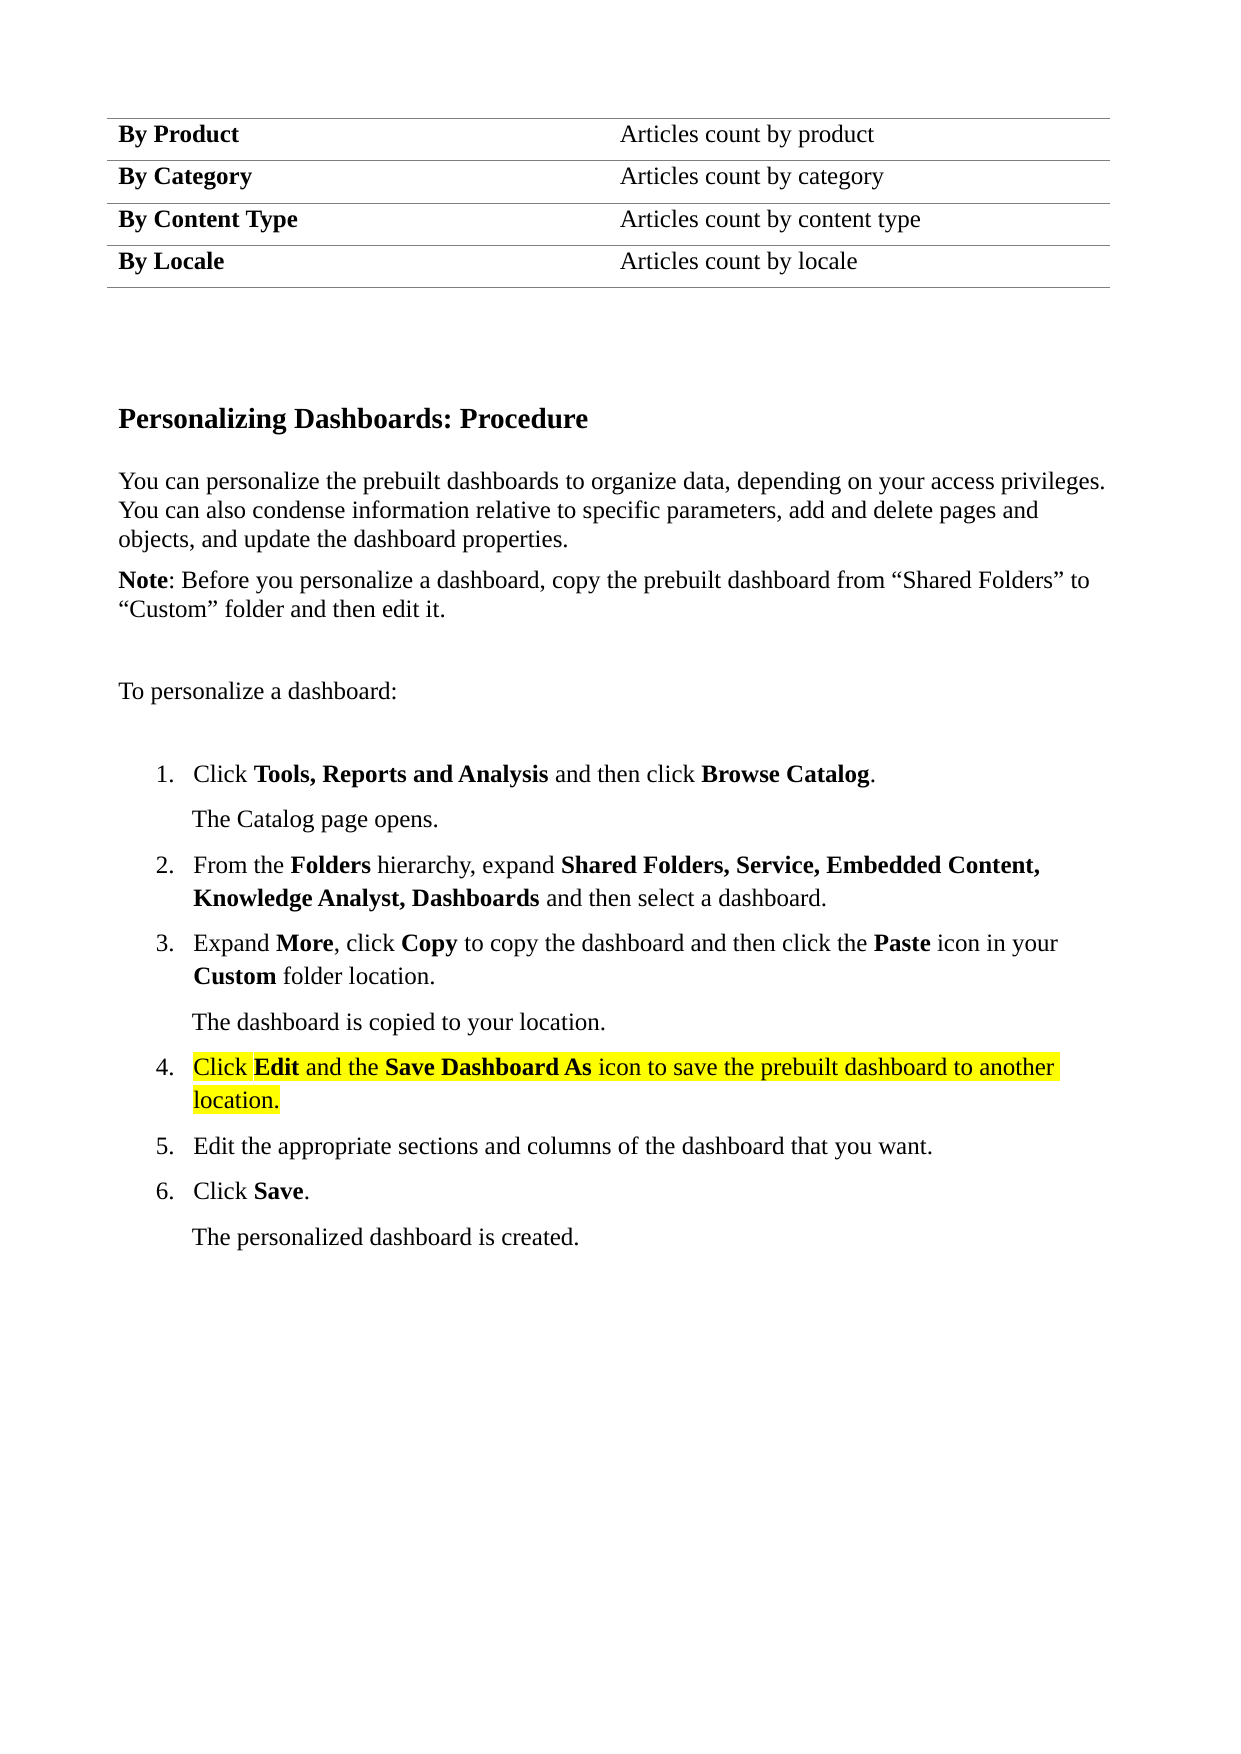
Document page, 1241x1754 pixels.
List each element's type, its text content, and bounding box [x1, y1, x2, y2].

table_cell By Category [107, 161, 608, 203]
list Click Edit and the Save Dashboard As icon to save the prebuilt dashboard to another location. [156, 1052, 1122, 1114]
text The dashboard is copied to your location. [192, 1007, 1122, 1036]
table_cell By Content Type [107, 204, 608, 245]
table_cell Articles count by content type [608, 204, 1110, 245]
list Click Save. [156, 1176, 1122, 1205]
text The Catalog page opens. [156, 804, 1122, 833]
text The personalized dashboard is created. [192, 1222, 1122, 1251]
text Note: Before you personalize a dashboard, copy the prebuilt dashboard from “Shared Folders” to “Custom” folder and then edit it. [118, 565, 1122, 622]
table_cell Articles count by category [608, 161, 1110, 203]
list From the Folders hierarchy, expand Shared Folders, Service, Embedded Content, Knowledge Analyst, Dashboards and then select a dashboard. [156, 850, 1122, 911]
list Edit the appropriate sections and columns of the dashboard that you want. [156, 1131, 1122, 1159]
table_cell By Locale [107, 246, 608, 287]
table_cell Articles count by product [608, 119, 1110, 160]
table_cell Articles count by locale [608, 246, 1110, 287]
table_cell By Product [107, 119, 608, 160]
text To personalize a dashboard: [118, 676, 1122, 705]
text You can personalize the prebuilt dashboards to organize data, depending on your access privileges. You can also condense information relative to specific parameters, add and delete pages and objects, and update the dashboard properties. [118, 466, 1122, 552]
list Expand More, click Copy to copy the dashboard and then click the Paste icon in your Custom folder location. [156, 928, 1122, 990]
subtitle Personalizing Dashboards: Procedure [118, 401, 1122, 434]
list Click Tools, Reports and Analysis and then click Browse Catalog. [156, 759, 1122, 787]
